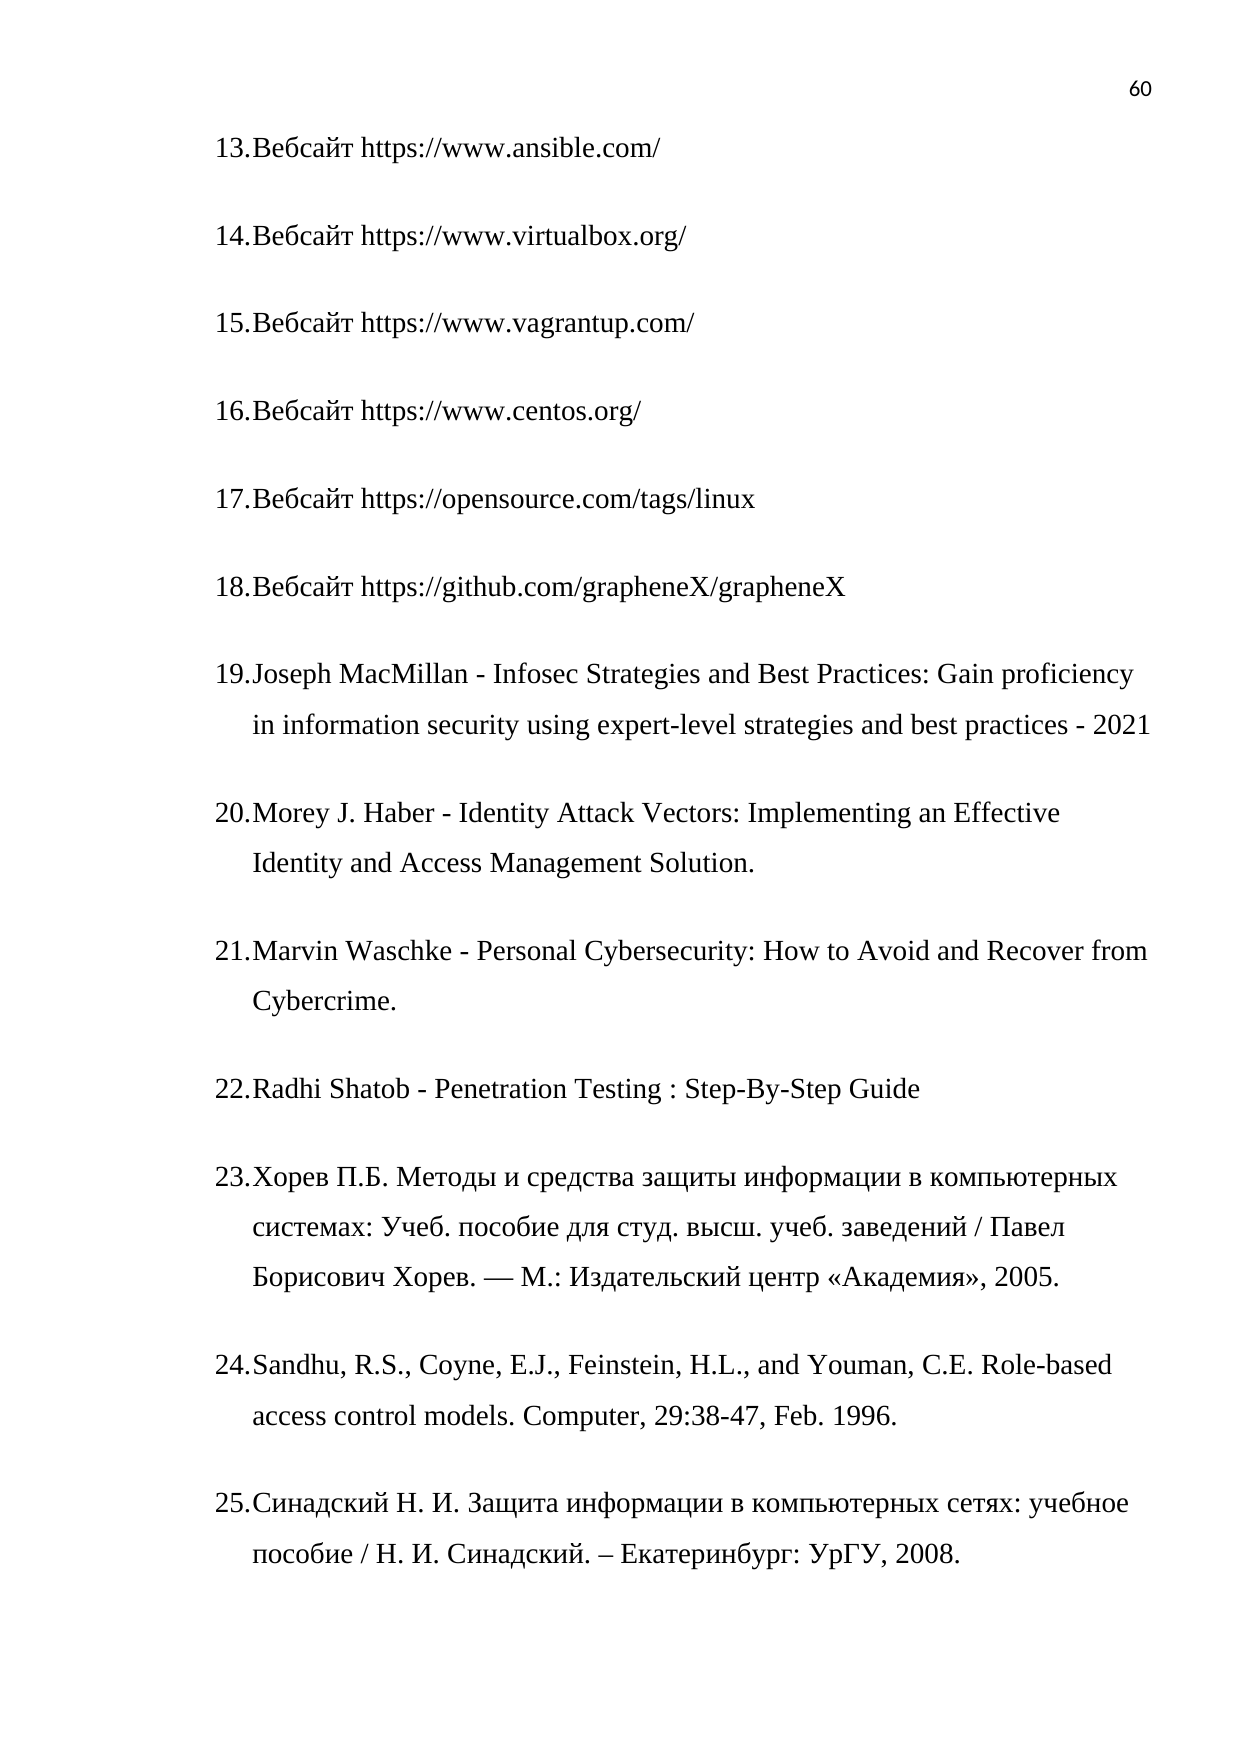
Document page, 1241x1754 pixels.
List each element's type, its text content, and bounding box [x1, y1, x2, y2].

list Morey J. Haber - Identity Attack Vectors: Implementing an Effective Identity and Access Management Solution. [214, 795, 1152, 879]
list Вебсайт https://www.ansible.com/ [214, 130, 1152, 163]
list Sandhu, R.S., Coyne, E.J., Feinstein, H.L., and Youman, C.E. Role-based access control models. Computer, 29:38-47, Feb. 1996. [214, 1347, 1152, 1431]
list Вебсайт https://www.virtualbox.org/ [214, 218, 1152, 251]
list Вебсайт https://www.centos.org/ [214, 393, 1152, 427]
list Radhi Shatob - Penetration Testing : Step-By-Step Guide [214, 1071, 1152, 1104]
list Joseph MacMillan - Infosec Strategies and Best Practices: Gain proficiency in information security using expert-level strategies and best practices - 2021 [214, 657, 1152, 741]
list Хорев П.Б. Методы и средства защиты информации в компьютерных системах: Учеб. пособие для студ. высш. учеб. заведений / Павел Борисович Хорев. — М.: Издательский центр «Академия», 2005. [214, 1159, 1152, 1293]
list Вебсайт https://opensource.com/tags/linux [214, 481, 1152, 514]
list Вебсайт https://www.vagrantup.com/ [214, 305, 1152, 339]
list Marvin Waschke - Personal Cybersecurity: How to Avoid and Recover from Cybercrime. [214, 933, 1152, 1017]
list Вебсайт https://github.com/grapheneX/grapheneX [214, 569, 1152, 602]
list Синадский Н. И. Защита информации в компьютерных сетях: учебное пособие / Н. И. Синадский. – Екатеринбург: УрГУ, 2008. [214, 1485, 1152, 1569]
